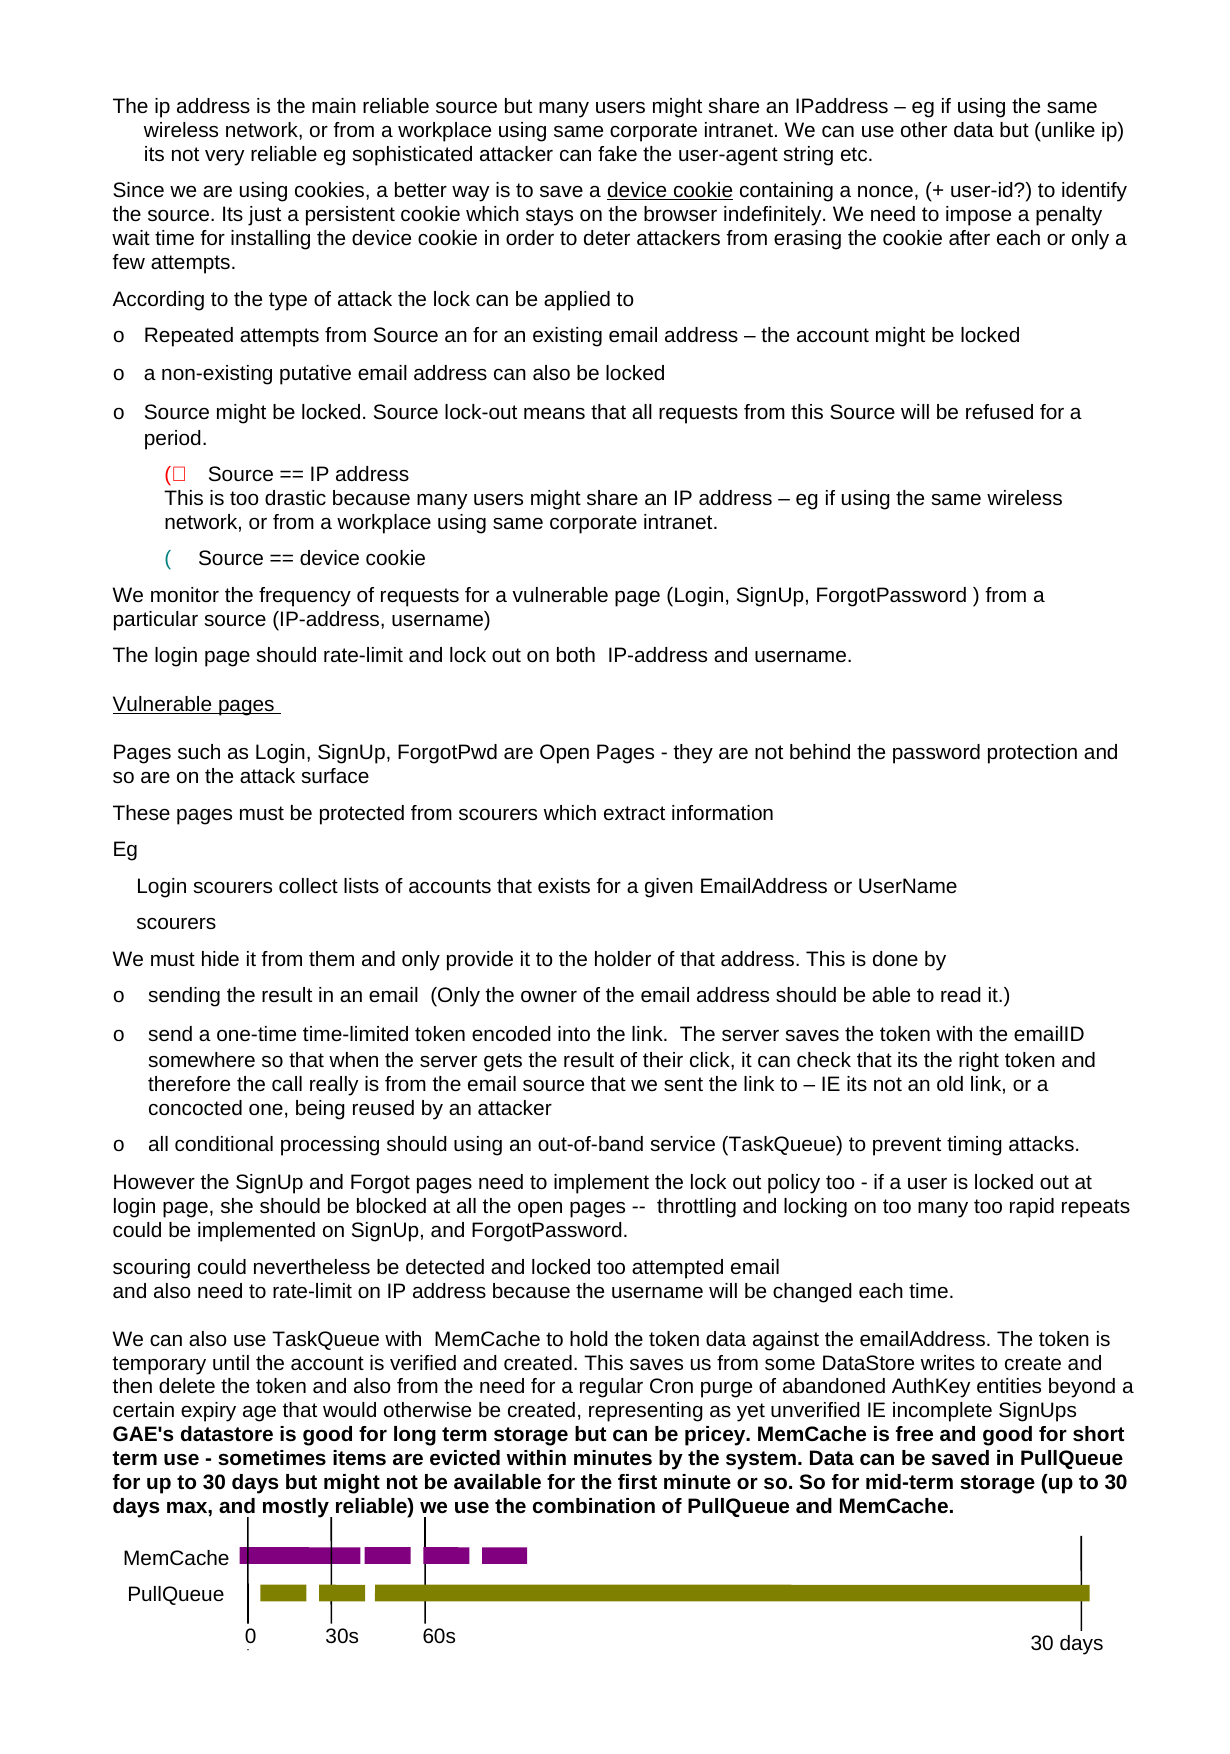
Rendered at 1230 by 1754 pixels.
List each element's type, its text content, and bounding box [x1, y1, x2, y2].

text Eg [112, 837, 1135, 861]
text We can also use TaskQueue with MemCache to hold the token data against the emailAddress. The token is temporary until the account is verified and created. This saves us from some DataStore writes to create and then delete the token and also from the need for a regular Cron purge of abandoned AuthKey entities beyond a certain expiry age that would otherwise be created, representing as yet unverified IE incomplete SignUps [112, 1326, 1135, 1422]
text scouring could nevertheless be detected and locked too attempted email and also need to rate-limit on IP address because the username will be changed each time. [112, 1254, 1135, 1302]
list Source might be locked. Source lock-out means that all requests from this Source will be refused for a period. [112, 399, 1135, 449]
list Login scourers collect lists of accounts that exists for a given EmailAddress or UserName [112, 873, 1135, 898]
list scourers [112, 910, 1135, 934]
text Pages such as Login, SignUp, ForgotPwd are Open Pages - they are not behind the password protection and so are on the attack surface [112, 716, 1135, 788]
text We must hide it from them and only provide it to the holder of that address. This is done by [112, 947, 1135, 971]
text The login page should rate-limit and lock out on both IP-address and username. [112, 643, 1135, 667]
list send a one-time time-limited token encoded into the link. The server saves the token with the emailID somewhere so that when the server gets the result of their click, it can check that its the right token and therefore the call really is from the email source that we sent the link to – IE its not an old link, or a concocted one, being reused by an attacker [112, 1022, 1135, 1119]
subtitle Vulnerable pages [112, 692, 1135, 716]
list Repeated attempts from Source an for an existing email address – the account might be locked [112, 323, 1135, 349]
text (Source == IP address This is too drastic because many users might share an IP address – eg if using the same wireless network, or from a workplace using same corporate intranet. [164, 462, 1135, 534]
text Since we are using cookies, a better way is to save a device cookie containing a nonce, (+ user-id?) to identify the source. Its just a persistent cookie which stays on the browser indefinitely. We need to impose a penalty wait time for installing the device cookie in order to deter attackers from erasing the cookie after each or only a few attempts. [112, 178, 1135, 274]
text We monitor the frequency of requests for a vulnerable page (Login, SignUp, ForgotPassword ) from a particular source (IP-address, username) [112, 583, 1135, 631]
list all conditional processing should using an out-of-band service (TaskQueue) to prevent timing attacks. [112, 1132, 1135, 1158]
text However the SignUp and Forgot pages need to implement the lock out policy too - if a user is locked out at login page, she should be blocked at all the open pages -- throttling and locking on too many too rapid repeats could be implemented on SignUp, and ForgotPassword. [112, 1170, 1135, 1242]
list a non-existing putative email address can also be locked [112, 361, 1135, 387]
text ( Source == device cookie [164, 546, 1135, 570]
text These pages must be protected from scourers which extract information [112, 801, 1135, 824]
text The ip address is the main reliable source but many users might share an IPaddress – eg if using the same wireless network, or from a workplace using same corporate intranet. We can use other data but (unlike ip) its not very reliable eg sophisticated attacker can fake the user-agent string etc. [112, 94, 1135, 166]
text GAE's datastore is good for long term storage but can be pricey. MemCache is free and good for short term use - sometimes items are evicted within minutes by the system. Data can be saved in PullQueue for up to 30 days but might not be available for the first minute or so. So for mid-term storage (up to 30 days max, and mostly reliable) we use the combination of PullQueue and MemCache. [112, 1422, 1135, 1518]
list sending the result in an email (Only the owner of the email address should be able to read it.) [112, 983, 1135, 1009]
text According to the type of attack the lock can be applied to [112, 286, 1135, 310]
